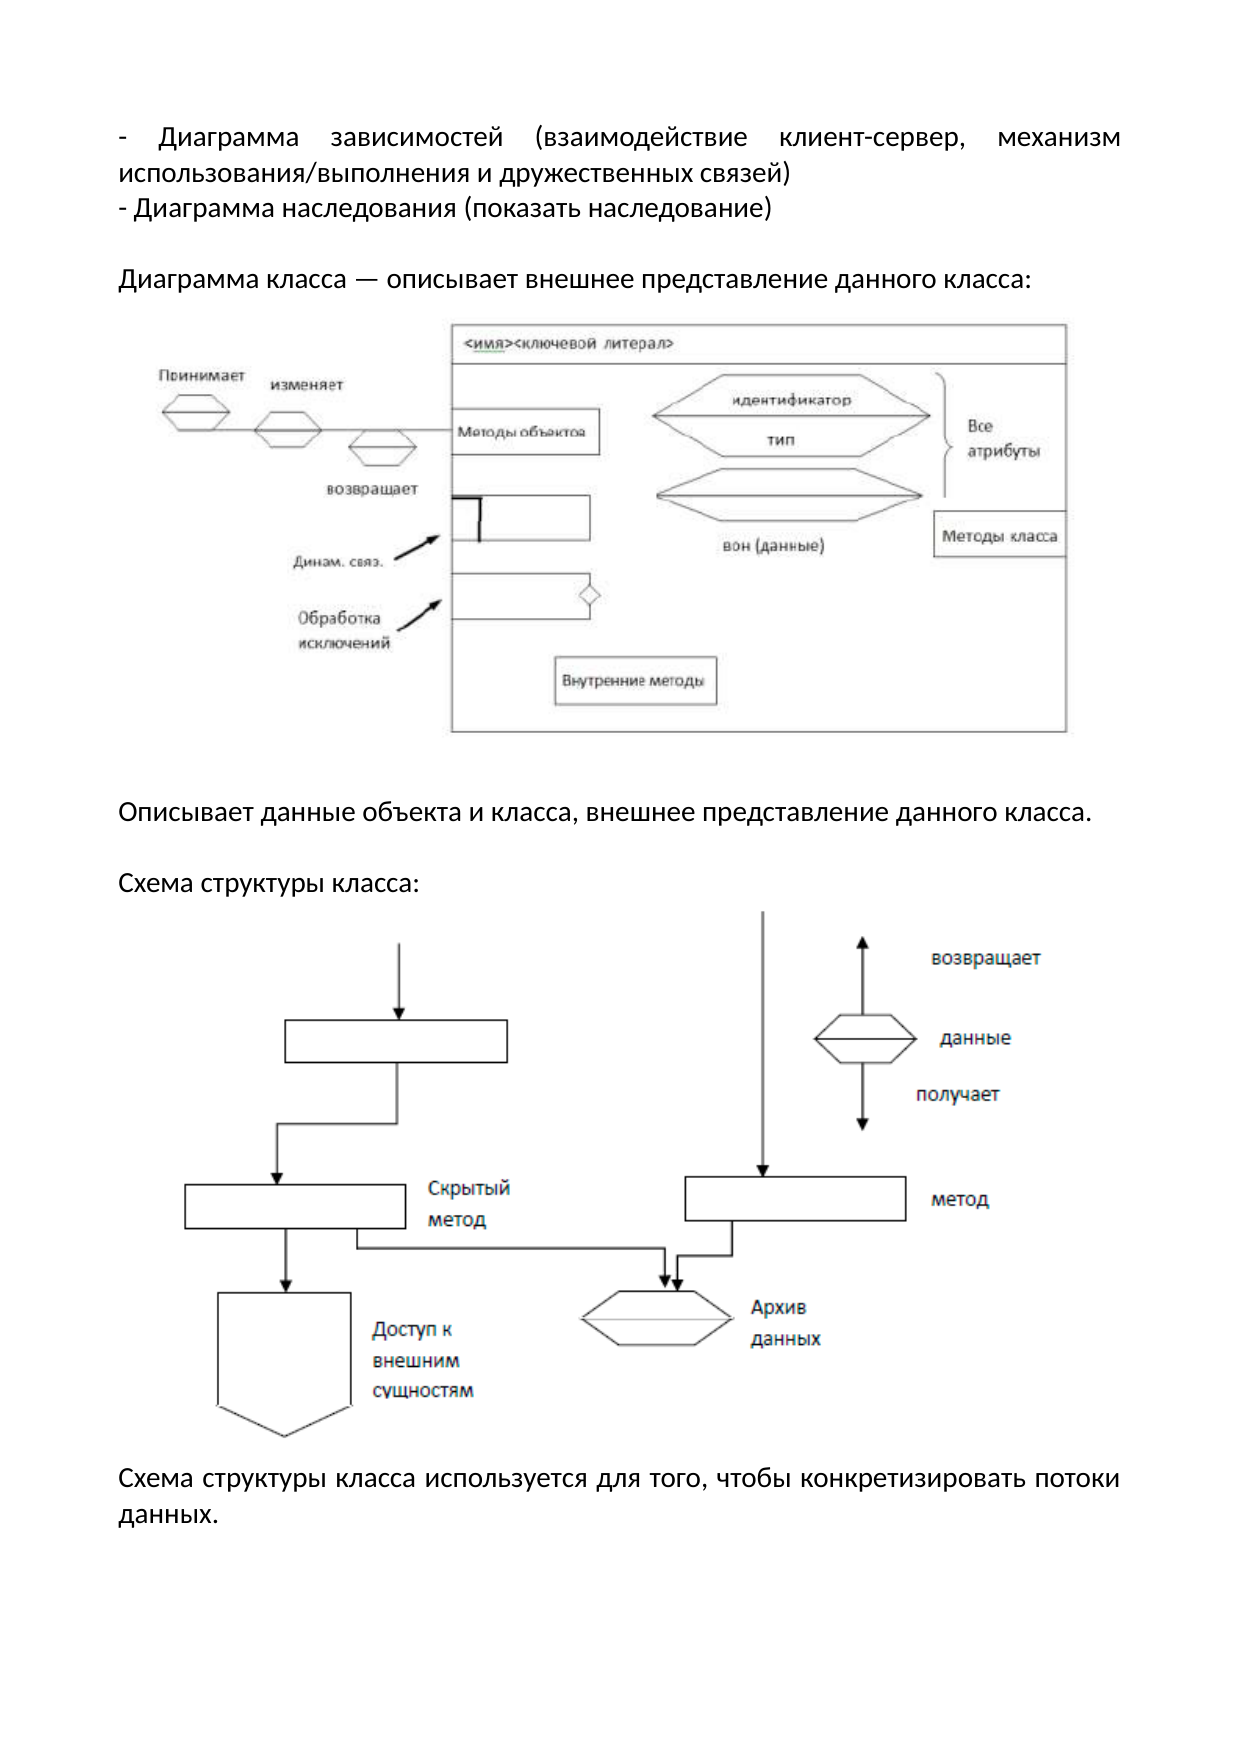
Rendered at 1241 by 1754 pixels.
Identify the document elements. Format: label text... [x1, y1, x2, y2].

text Схема структуры класса: [118, 864, 1122, 900]
picture [144, 899, 1096, 1460]
text - Диаграмма зависимостей (взаимодействие клиент-сервер, механизм использования/выполнения и дружественных связей) [118, 118, 1122, 189]
picture [139, 296, 1101, 758]
text Схема структуры класса используется для того, чтобы конкретизировать потоки данных. [118, 900, 1122, 1530]
text Диаграмма класса — описывает внешнее представление данного класса: [118, 261, 1122, 296]
text - Диаграмма наследования (показать наследование) [118, 189, 1122, 225]
text Описывает данные объекта и класса, внешнее представление данного класса. [118, 793, 1122, 828]
